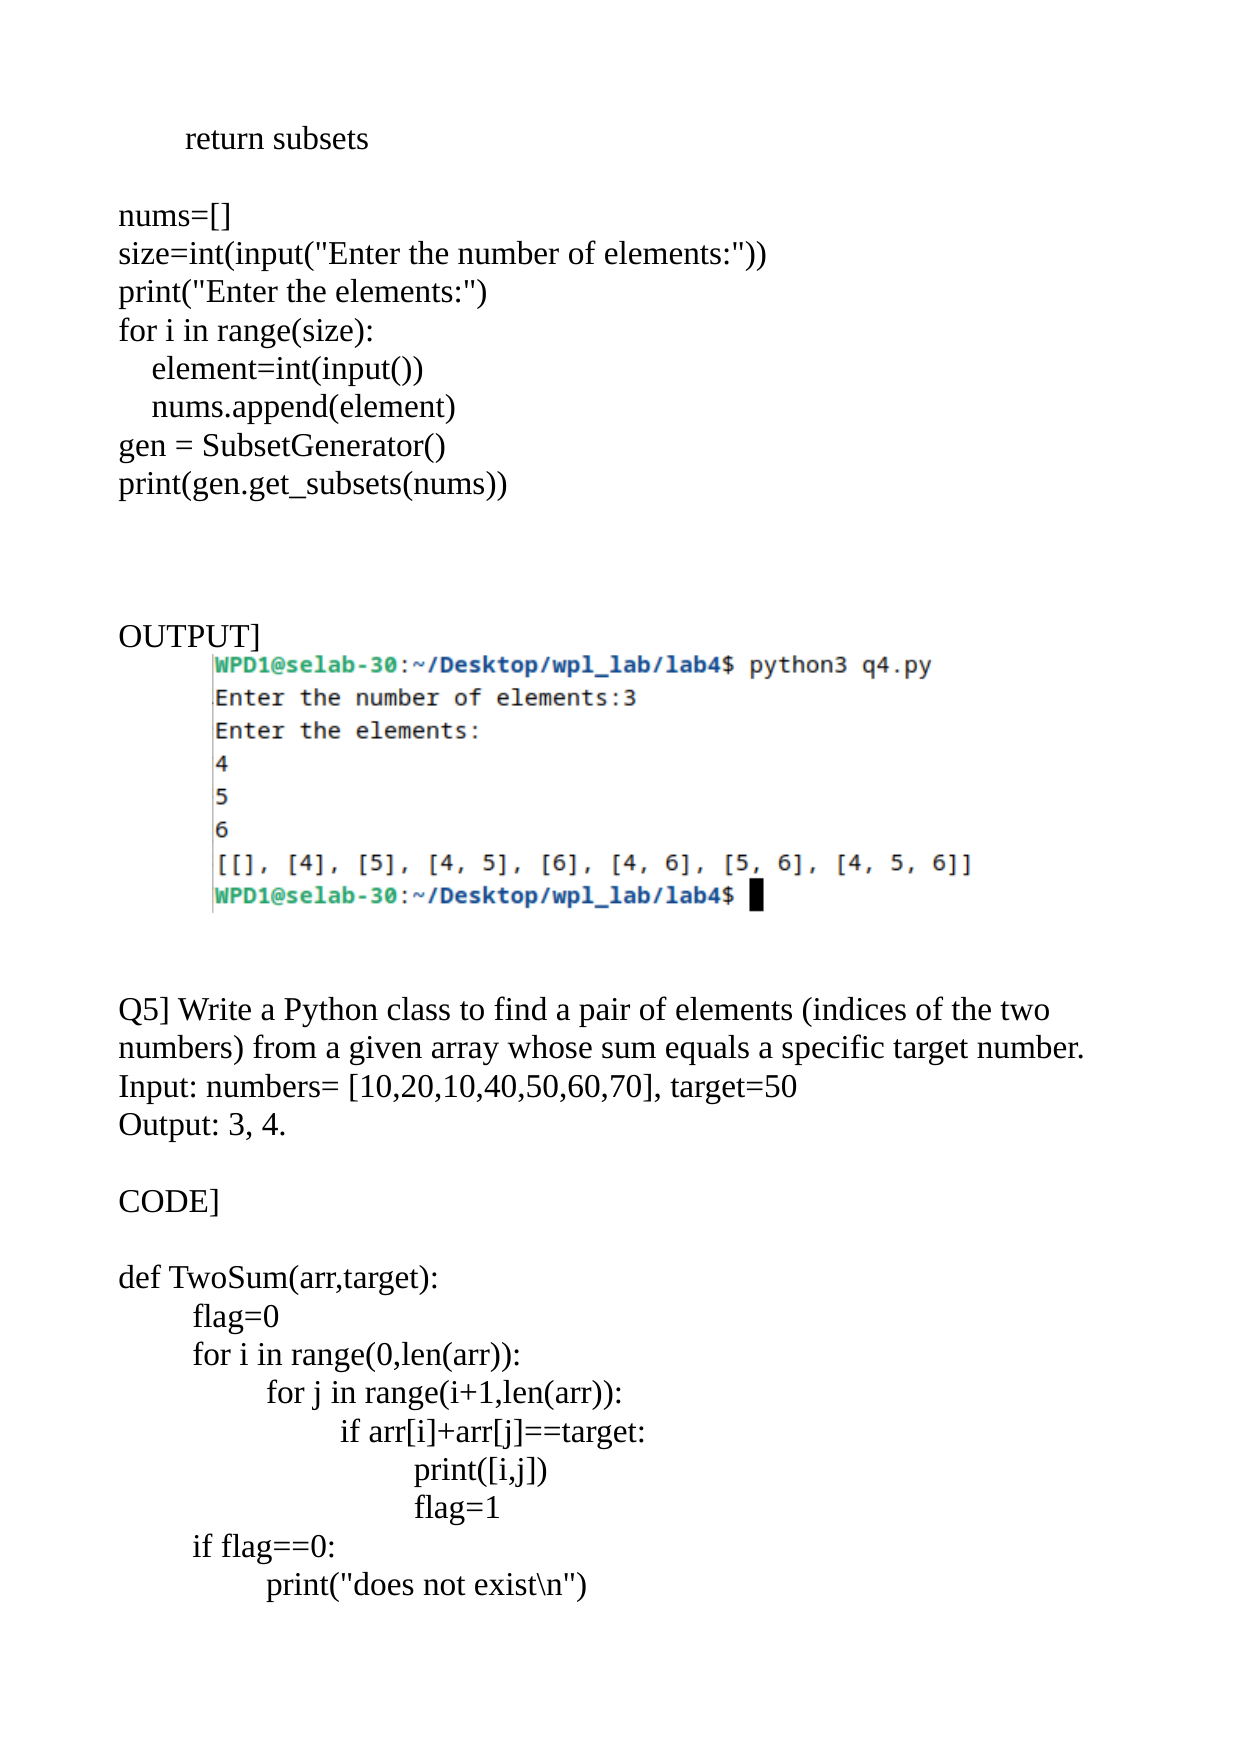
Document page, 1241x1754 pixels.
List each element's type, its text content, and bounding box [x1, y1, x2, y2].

text Q5] Write a Python class to find a pair of elements (indices of the two numbers) from a given array whose sum equals a specific target number. [118, 989, 1122, 1066]
text if arr[i]+arr[j]==target: [118, 1411, 1122, 1449]
text for j in range(i+1,len(arr)): [118, 1373, 1122, 1411]
picture [212, 654, 1028, 913]
text CODE] [118, 1181, 1122, 1219]
text size=int(input("Enter the number of elements:")) [118, 233, 1122, 271]
text flag=0 [118, 1296, 1122, 1334]
text gen = SubsetGenerator() [118, 425, 1122, 463]
text print([i,j]) [118, 1449, 1122, 1488]
text for i in range(size): [118, 310, 1122, 348]
text nums=[] [118, 195, 1122, 233]
text OUTPUT] [118, 616, 1122, 655]
text print("does not exist\n") [118, 1564, 1122, 1603]
text Output: 3, 4. [118, 1104, 1122, 1143]
text return subsets [118, 118, 1122, 156]
text Input: numbers= [10,20,10,40,50,60,70], target=50 [118, 1066, 1122, 1104]
text def TwoSum(arr,target): [118, 1258, 1122, 1296]
text if flag==0: [118, 1526, 1122, 1564]
text print(gen.get_subsets(nums)) [118, 463, 1122, 501]
text print("Enter the elements:") [118, 271, 1122, 310]
text element=int(input()) [118, 348, 1122, 386]
text nums.append(element) [118, 386, 1122, 425]
text flag=1 [118, 1488, 1122, 1526]
text for i in range(0,len(arr)): [118, 1334, 1122, 1373]
